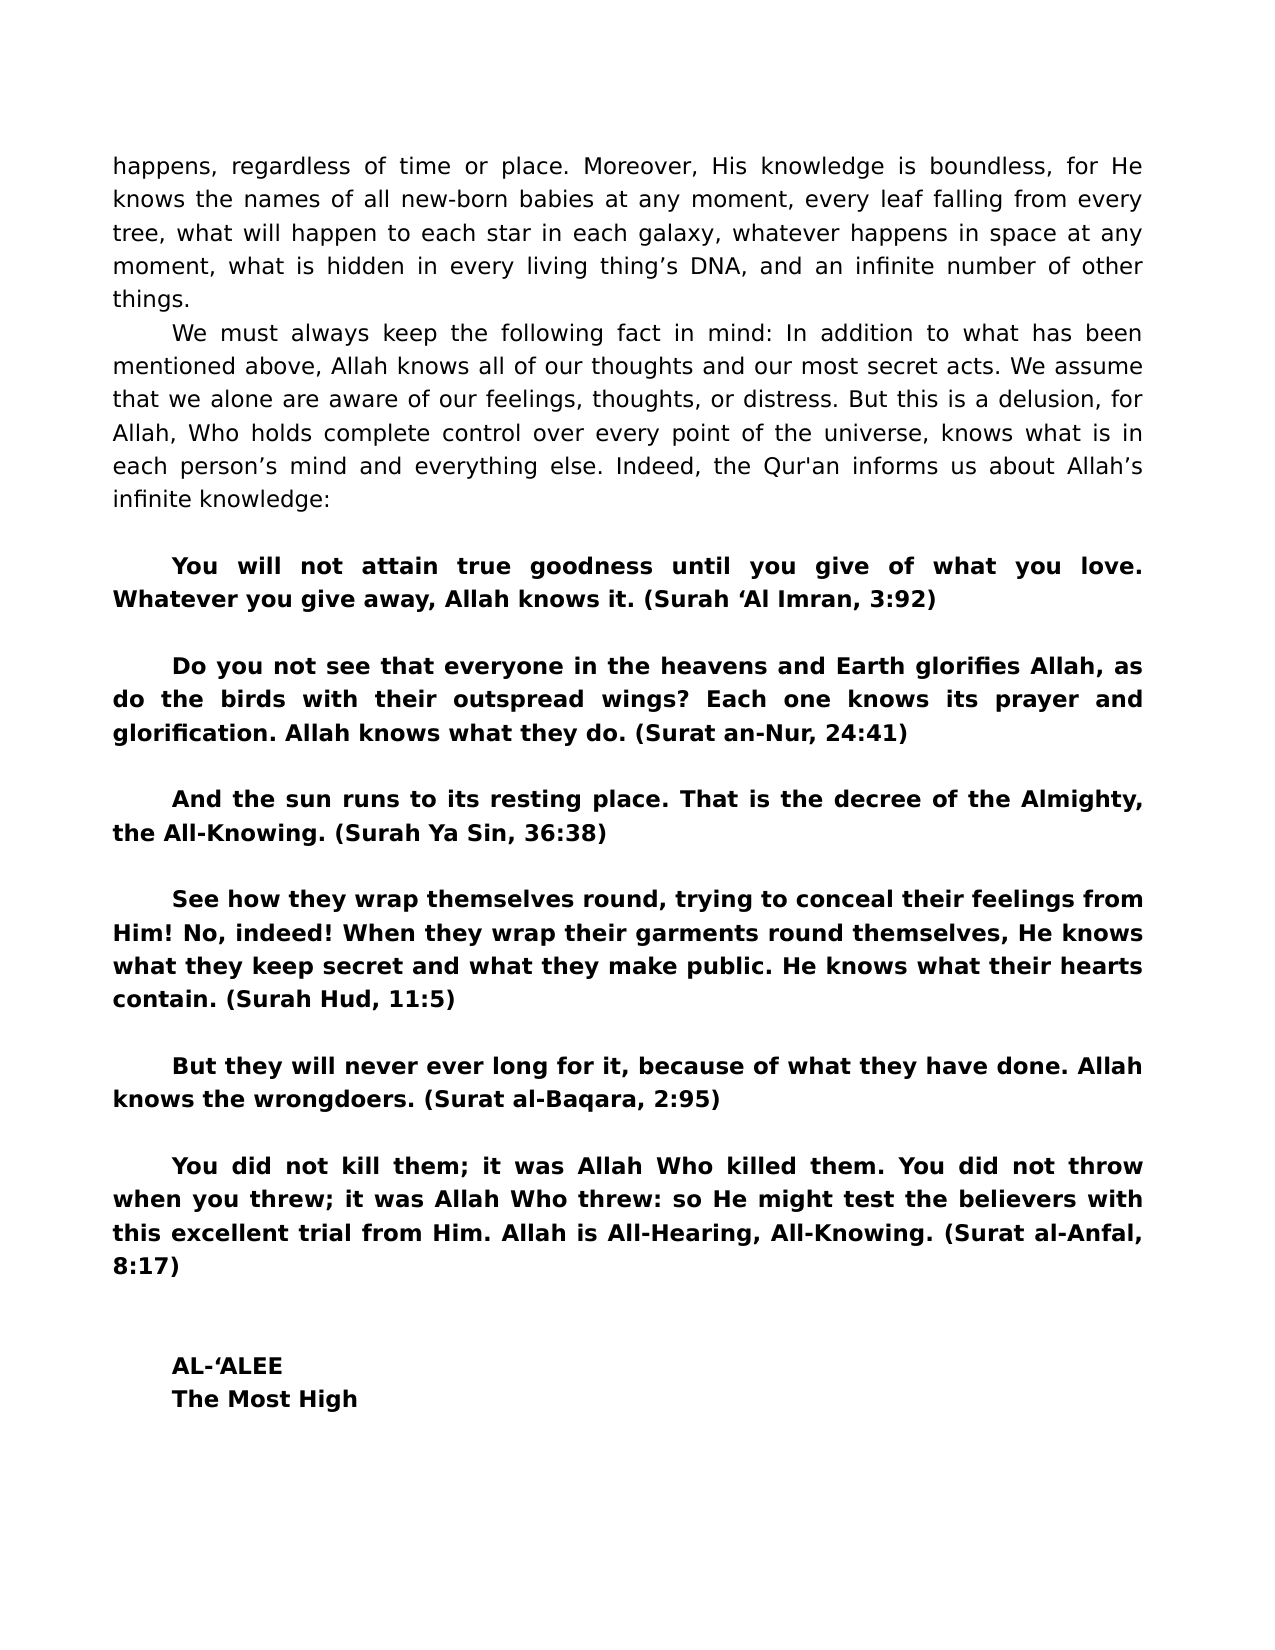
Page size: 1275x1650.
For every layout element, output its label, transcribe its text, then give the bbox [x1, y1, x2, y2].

text AL-‘ALEE [112, 1348, 1145, 1381]
text The Most High [112, 1381, 1145, 1414]
text But they will never ever long for it, because of what they have done. Allah knows the wrongdoers. (Surat al-Baqara, 2:95) [112, 1048, 1145, 1114]
text You did not kill them; it was Allah Who killed them. You did not throw when you threw; it was Allah Who threw: so He might test the believers with this excellent trial from Him. Allah is All-Hearing, All-Knowing. (Surat al-Anfal, 8:17) [112, 1148, 1145, 1281]
text Do you not see that everyone in the heavens and Earth glorifies Allah, as do the birds with their outspread wings? Each one knows its prayer and glorification. Allah knows what they do. (Surat an-Nur, 24:41) [112, 648, 1145, 748]
text We must always keep the following fact in mind: In addition to what has been mentioned above, Allah knows all of our thoughts and our most secret acts. We assume that we alone are aware of our feelings, thoughts, or distress. But this is a delusion, for Allah, Who holds complete control over every point of the universe, knows what is in each person’s mind and everything else. Indeed, the Qur'an informs us about Allah’s infinite knowledge: [112, 314, 1145, 514]
text And the sun runs to its resting place. That is the decree of the Almighty, the All-Knowing. (Surah Ya Sin, 36:38) [112, 781, 1145, 848]
text happens, regardless of time or place. Moreover, His knowledge is boundless, for He knows the names of all new-born babies at any moment, every leaf falling from every tree, what will happen to each star in each galaxy, whatever happens in space at any moment, what is hidden in every living thing’s DNA, and an infinite number of other things. [112, 148, 1145, 314]
text You will not attain true goodness until you give of what you love. Whatever you give away, Allah knows it. (Surah ‘Al Imran, 3:92) [112, 548, 1145, 614]
text See how they wrap themselves round, trying to conceal their feelings from Him! No, indeed! When they wrap their garments round themselves, He knows what they keep secret and what they make public. He knows what their hearts contain. (Surah Hud, 11:5) [112, 881, 1145, 1014]
